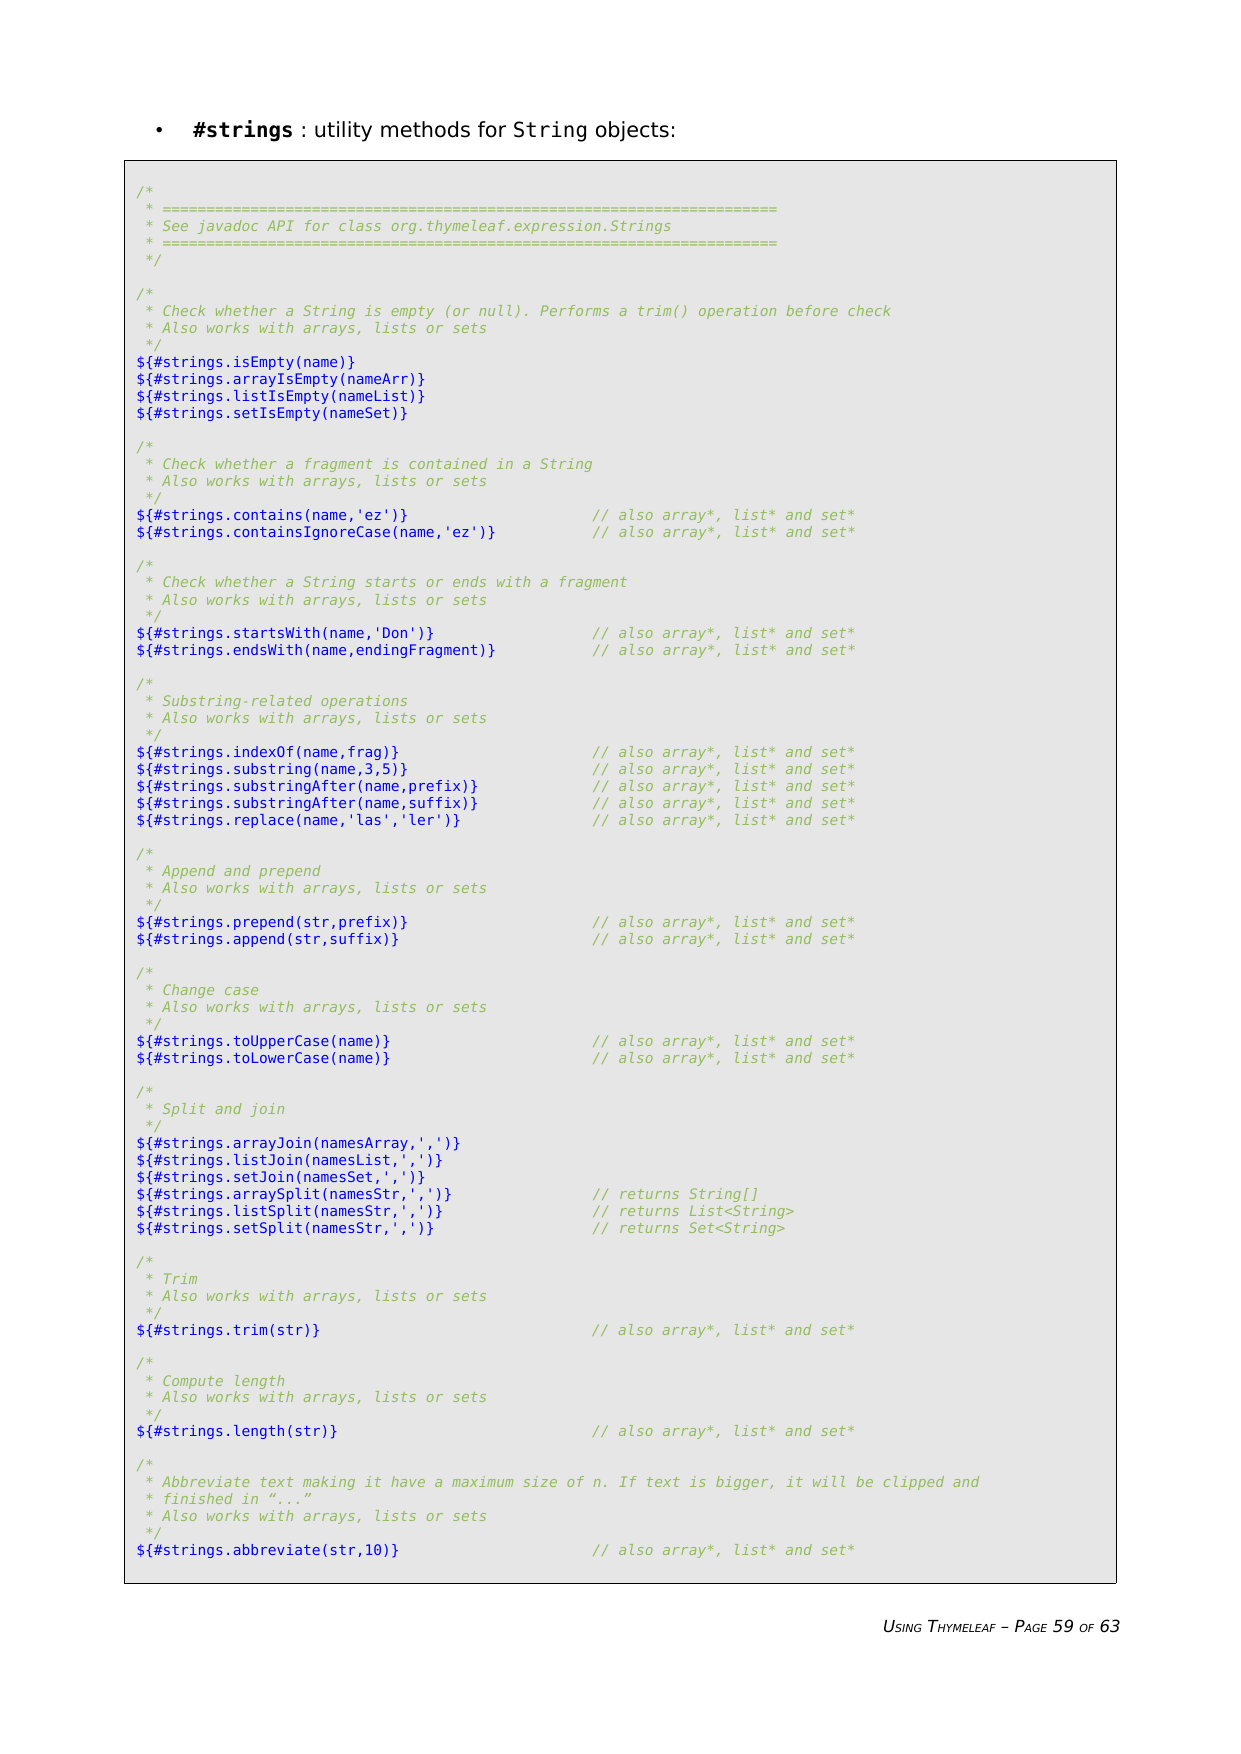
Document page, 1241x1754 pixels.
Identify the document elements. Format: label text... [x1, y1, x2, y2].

list #strings : utility methods for String objects: [156, 118, 1122, 142]
text /* * ====================================================================== * See javadoc API for class org.thymeleaf.expression.Strings * ====================================================================== */ /* * Check whether a String is empty (or null). Performs a trim() operation before check * Also works with arrays, lists or sets */ ${#strings.isEmpty(name)} ${#strings.arrayIsEmpty(nameArr)} ${#strings.listIsEmpty(nameList)} ${#strings.setIsEmpty(nameSet)} /* * Check whether a fragment is contained in a String * Also works with arrays, lists or sets */ ${#strings.contains(name,'ez')} // also array*, list* and set* ${#strings.containsIgnoreCase(name,'ez')} // also array*, list* and set* /* * Check whether a String starts or ends with a fragment * Also works with arrays, lists or sets */ ${#strings.startsWith(name,'Don')} // also array*, list* and set* ${#strings.endsWith(name,endingFragment)} // also array*, list* and set* /* * Substring-related operations * Also works with arrays, lists or sets */ ${#strings.indexOf(name,frag)} // also array*, list* and set* ${#strings.substring(name,3,5)} // also array*, list* and set* ${#strings.substringAfter(name,prefix)} // also array*, list* and set* ${#strings.substringAfter(name,suffix)} // also array*, list* and set* ${#strings.replace(name,'las','ler')} // also array*, list* and set* /* * Append and prepend * Also works with arrays, lists or sets */ ${#strings.prepend(str,prefix)} // also array*, list* and set* ${#strings.append(str,suffix)} // also array*, list* and set* /* * Change case * Also works with arrays, lists or sets */ ${#strings.toUpperCase(name)} // also array*, list* and set* ${#strings.toLowerCase(name)} // also array*, list* and set* /* * Split and join */ ${#strings.arrayJoin(namesArray,',')} ${#strings.listJoin(namesList,',')} ${#strings.setJoin(namesSet,',')} ${#strings.arraySplit(namesStr,',')} // returns String[] ${#strings.listSplit(namesStr,',')} // returns List<String> ${#strings.setSplit(namesStr,',')} // returns Set<String> /* * Trim * Also works with arrays, lists or sets */ ${#strings.trim(str)} // also array*, list* and set* /* * Compute length * Also works with arrays, lists or sets */ ${#strings.length(str)} // also array*, list* and set* /* * Abbreviate text making it have a maximum size of n. If text is bigger, it will be clipped and * finished in “...” * Also works with arrays, lists or sets */ ${#strings.abbreviate(str,10)} // also array*, list* and set* [125, 161, 1116, 1583]
